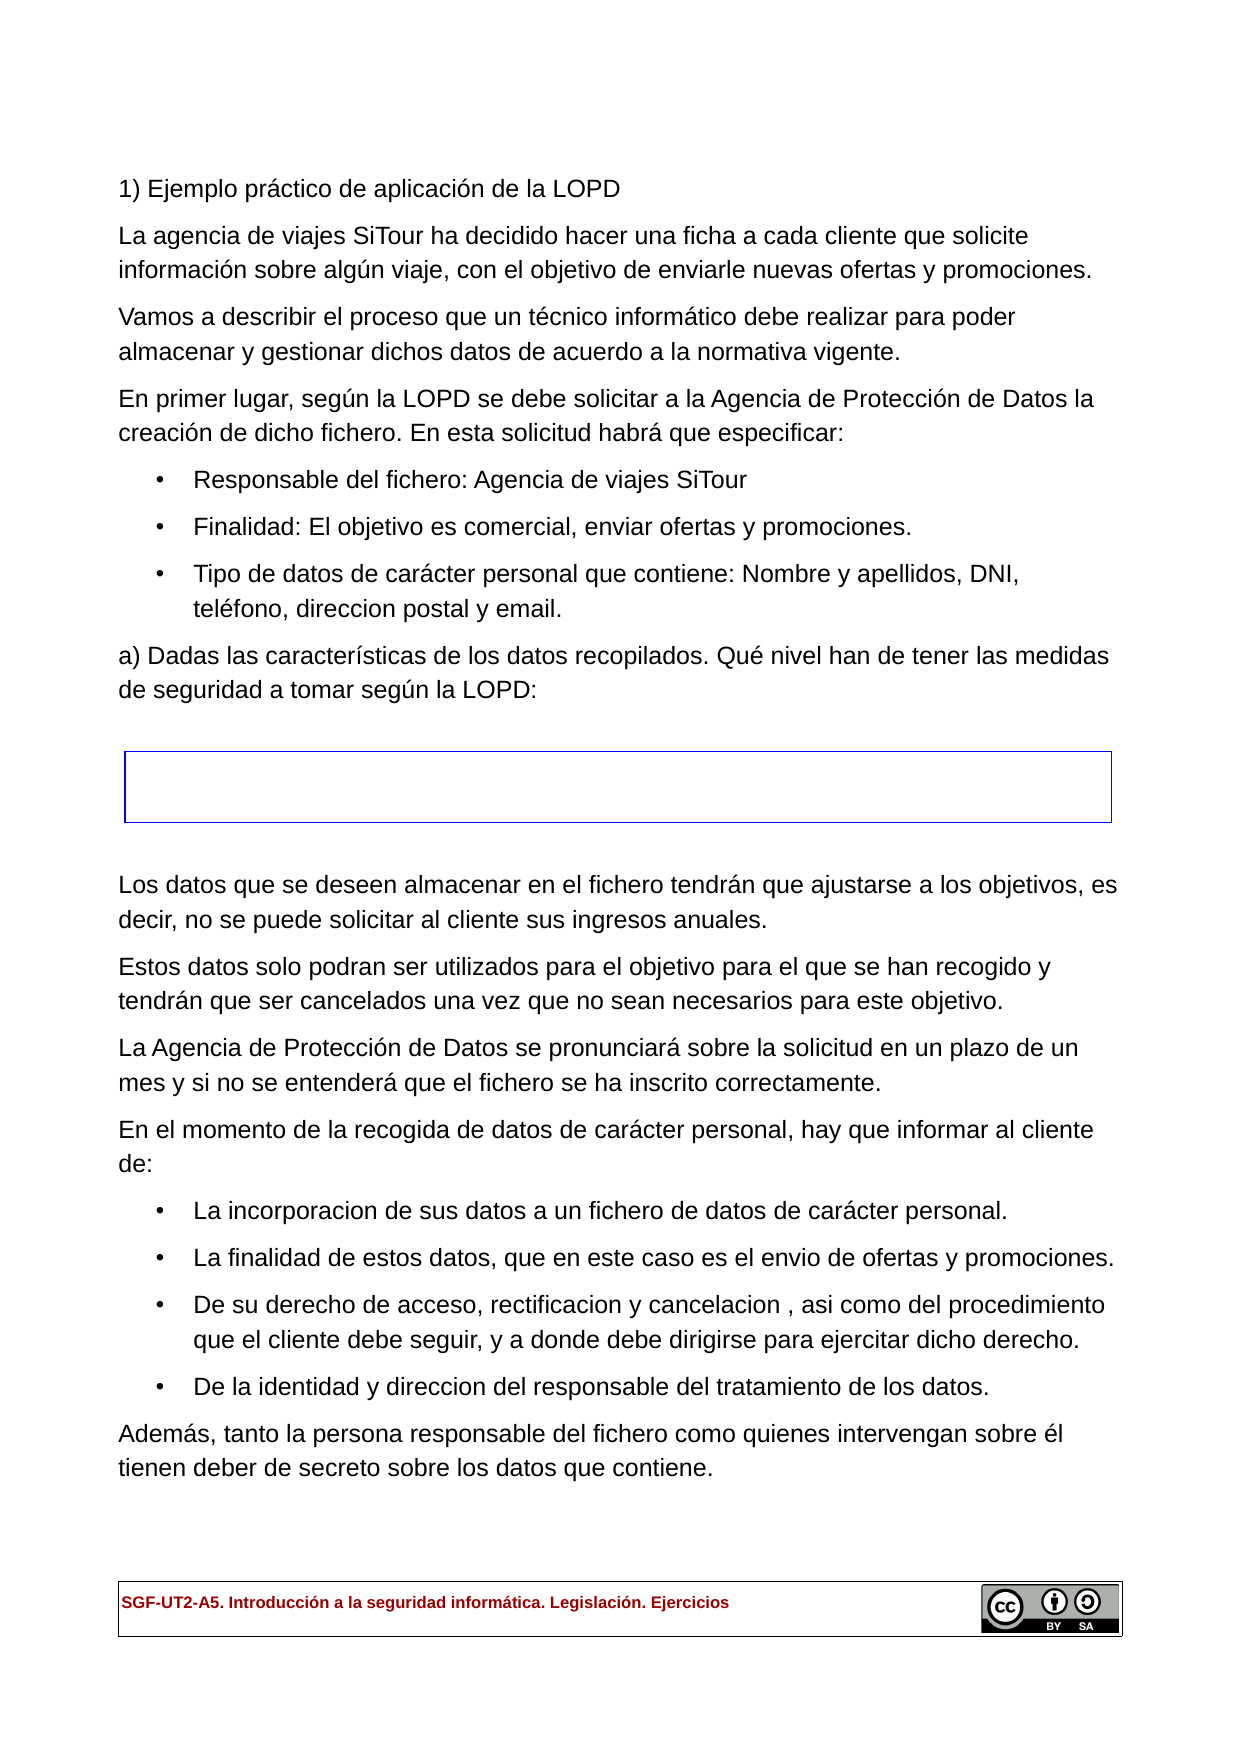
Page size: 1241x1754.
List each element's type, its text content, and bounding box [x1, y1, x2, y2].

list Responsable del fichero: Agencia de viajes SiTour [156, 465, 1122, 494]
text Vamos a describir el proceso que un técnico informático debe realizar para poder almacenar y gestionar dichos datos de acuerdo a la normativa vigente. [118, 302, 1122, 365]
text Estos datos solo podran ser utilizados para el objetivo para el que se han recogido y tendrán que ser cancelados una vez que no sean necesarios para este objetivo. [118, 952, 1122, 1015]
table_header [126, 752, 1111, 822]
text a) Dadas las características de los datos recopilados. Qué nivel han de tener las medidas de seguridad a tomar según la LOPD: [118, 641, 1122, 704]
text Además, tanto la persona responsable del fichero como quienes intervengan sobre él tienen deber de secreto sobre los datos que contiene. [118, 1419, 1122, 1482]
picture [981, 1584, 1119, 1633]
text La agencia de viajes SiTour ha decidido hacer una ficha a cada cliente que solicite información sobre algún viaje, con el objetivo de enviarle nuevas ofertas y promociones. [118, 221, 1122, 284]
list Finalidad: El objetivo es comercial, enviar ofertas y promociones. [156, 512, 1122, 541]
list De la identidad y direccion del responsable del tratamiento de los datos. [156, 1372, 1122, 1401]
text En el momento de la recogida de datos de carácter personal, hay que informar al cliente de: [118, 1114, 1122, 1178]
list La finalidad de estos datos, que en este caso es el envio de ofertas y promociones. [156, 1243, 1122, 1272]
text 1) Ejemplo práctico de aplicación de la LOPD [118, 174, 1122, 202]
text La Agencia de Protección de Datos se pronunciará sobre la solicitud en un plazo de un mes y si no se entenderá que el fichero se ha inscrito correctamente. [118, 1033, 1122, 1096]
list De su derecho de acceso, rectificacion y cancelacion , asi como del procedimiento que el cliente debe seguir, y a donde debe dirigirse para ejercitar dicho derecho. [156, 1290, 1122, 1353]
text Los datos que se deseen almacenar en el fichero tendrán que ajustarse a los objetivos, es decir, no se puede solicitar al cliente sus ingresos anuales. [118, 870, 1122, 933]
list Tipo de datos de carácter personal que contiene: Nombre y apellidos, DNI, teléfono, direccion postal y email. [156, 559, 1122, 623]
text En primer lugar, según la LOPD se debe solicitar a la Agencia de Protección de Datos la creación de dicho fichero. En esta solicitud habrá que especificar: [118, 384, 1122, 447]
list La incorporacion de sus datos a un fichero de datos de carácter personal. [156, 1196, 1122, 1225]
